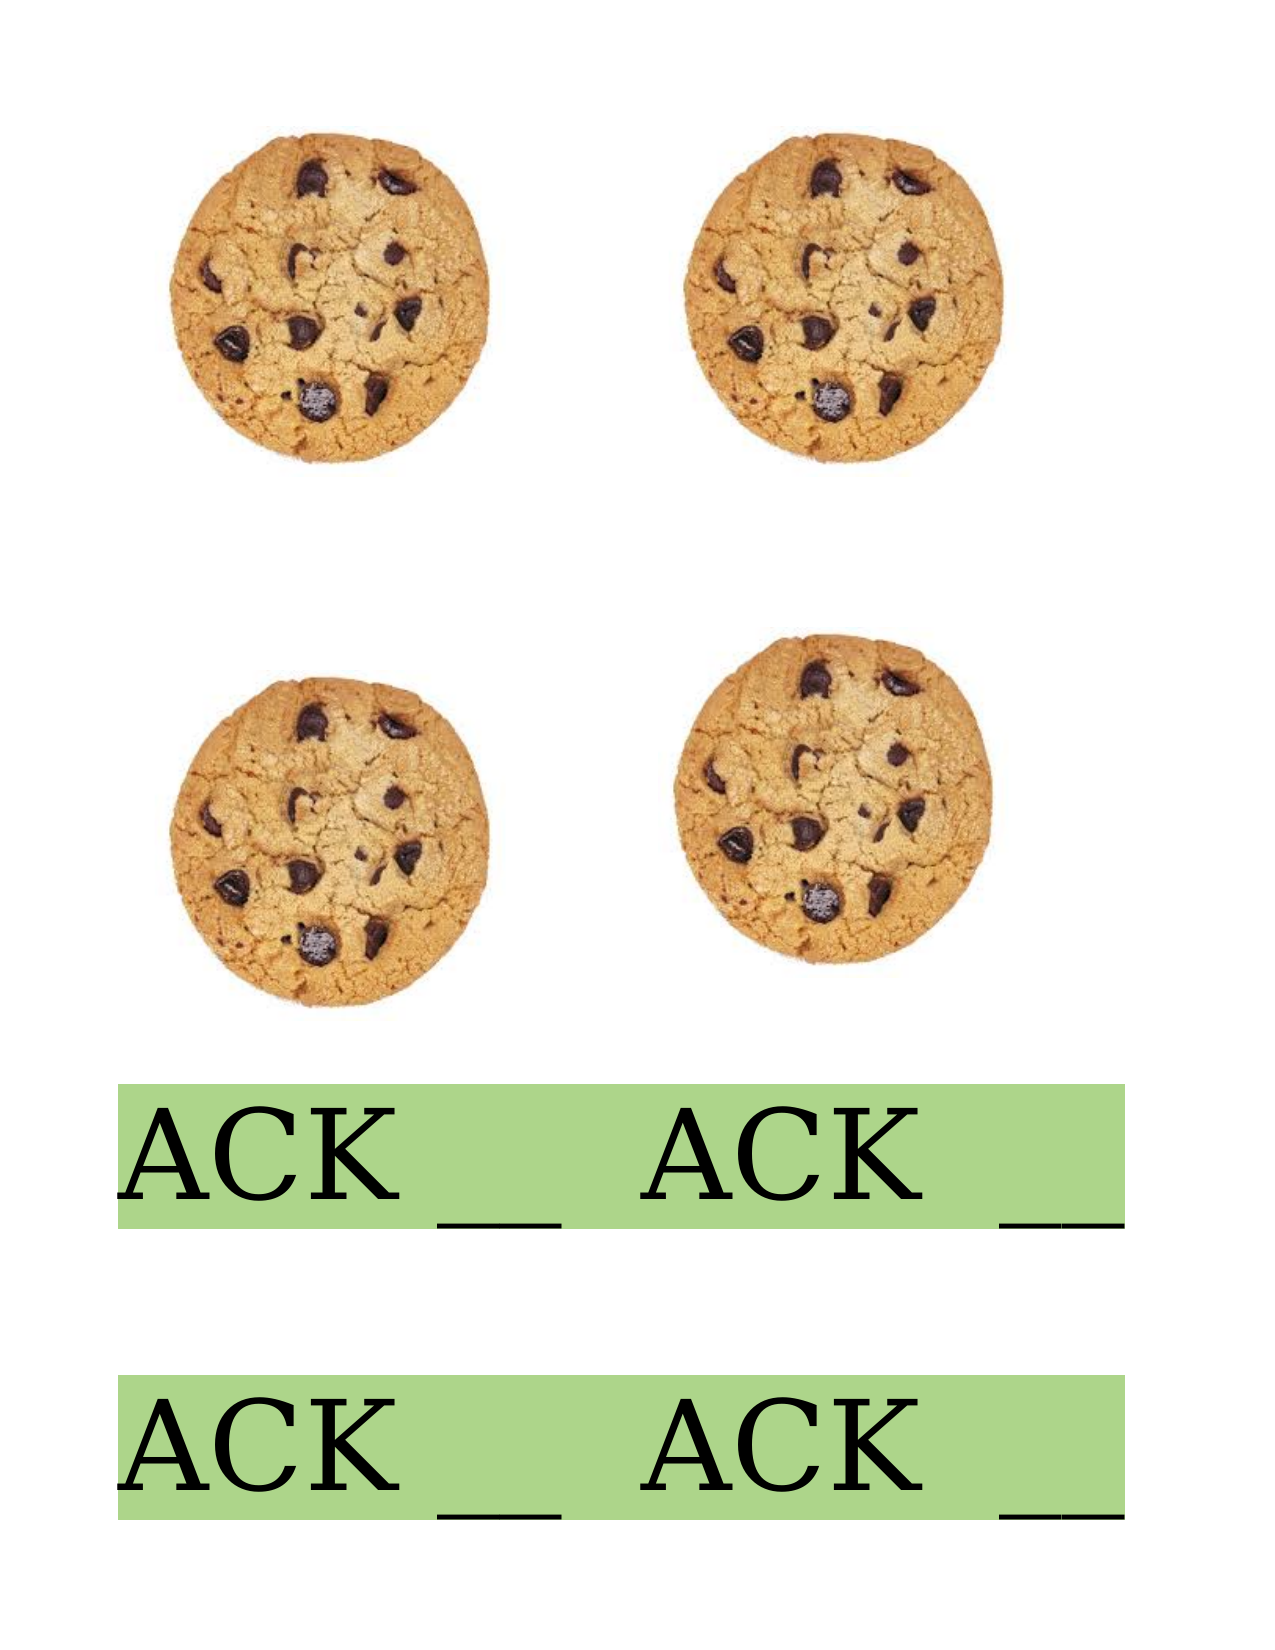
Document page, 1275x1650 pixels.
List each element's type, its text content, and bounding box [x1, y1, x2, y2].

text ACK __ ACK __ [118, 1083, 1157, 1229]
picture [658, 627, 1010, 978]
text ACK __ ACK __ [118, 1374, 1157, 1520]
picture [668, 126, 1020, 477]
picture [154, 126, 507, 477]
picture [154, 670, 507, 1021]
